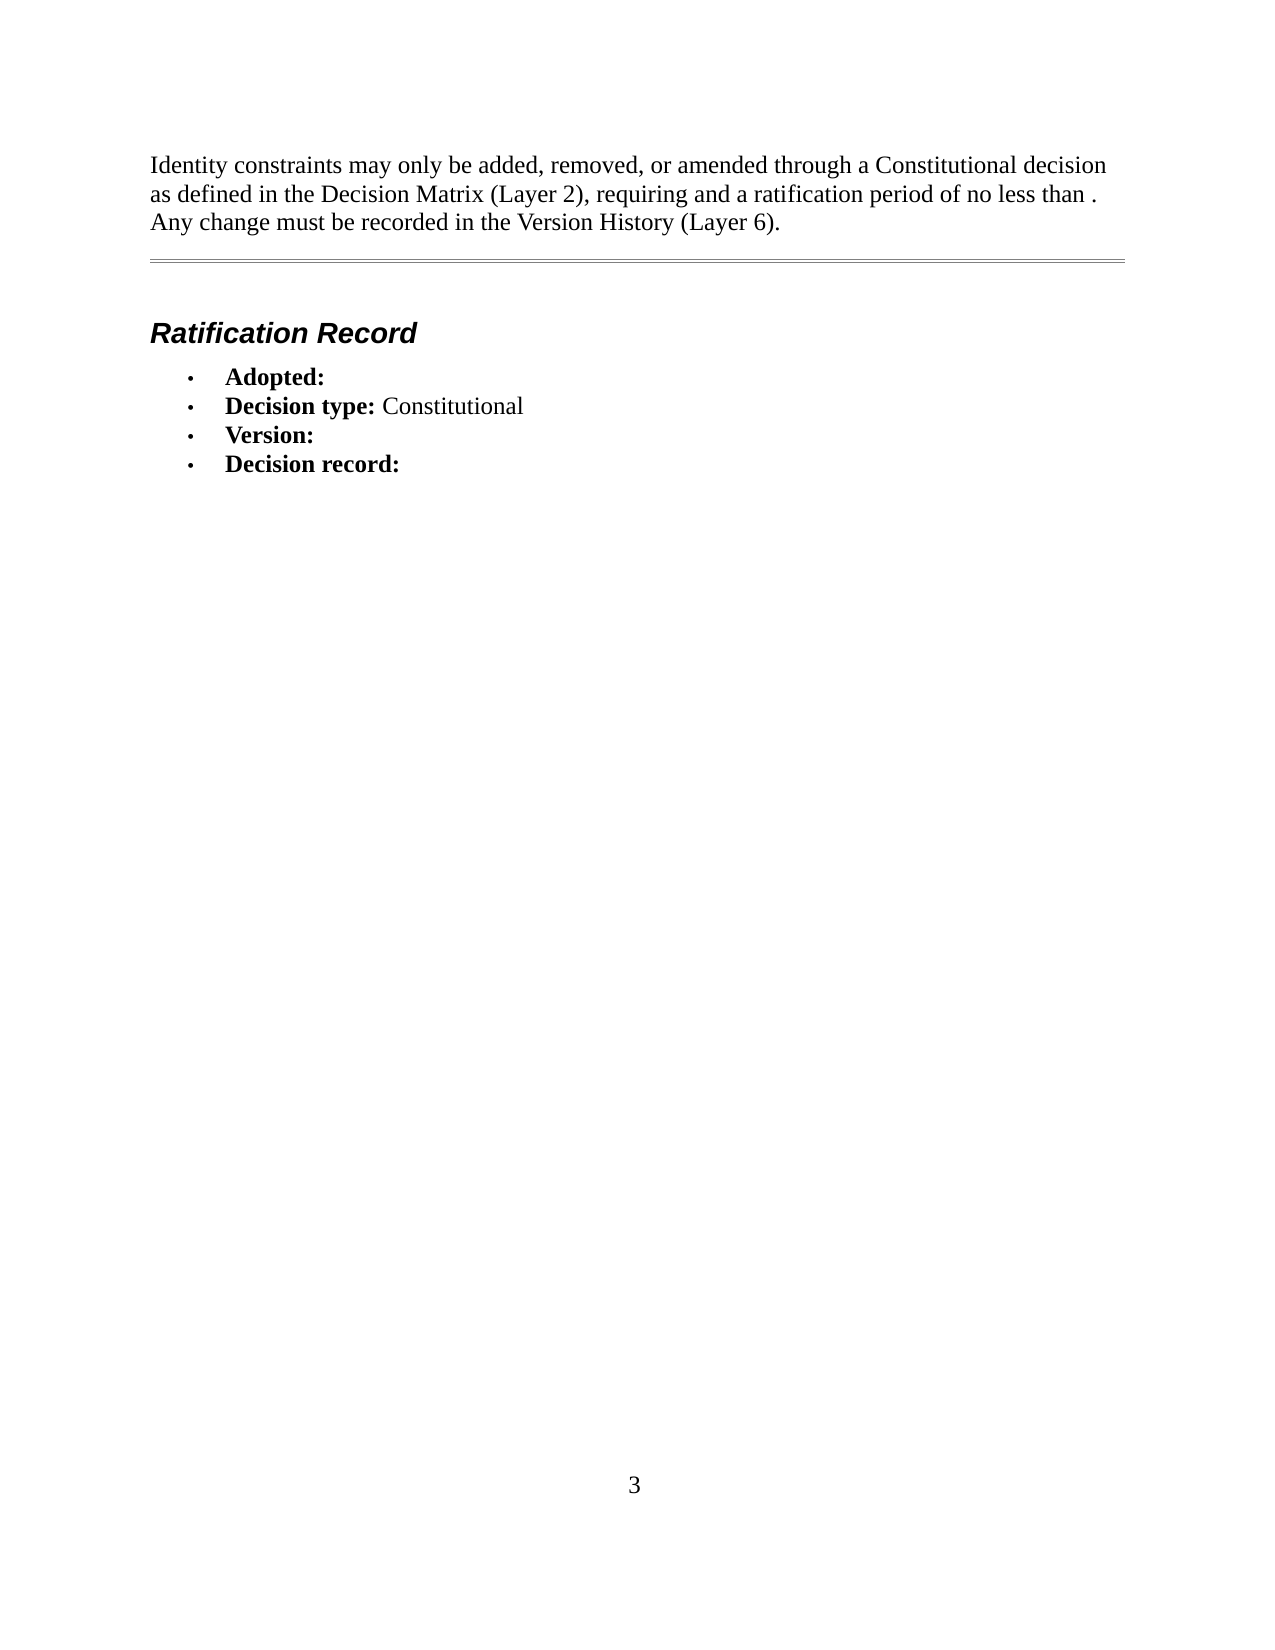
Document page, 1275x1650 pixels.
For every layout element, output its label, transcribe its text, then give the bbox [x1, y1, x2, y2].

subtitle Ratification Record [150, 316, 1125, 350]
list Adopted: [187, 362, 1125, 391]
text Identity constraints may only be added, removed, or amended through a Constitutional decision as defined in the Decision Matrix (Layer 2), requiring and a ratification period of no less than . Any change must be recorded in the Version History (Layer 6). [150, 150, 1125, 236]
list Decision record: [187, 449, 1125, 477]
list Version: [187, 420, 1125, 449]
list Decision type: Constitutional [187, 391, 1125, 420]
